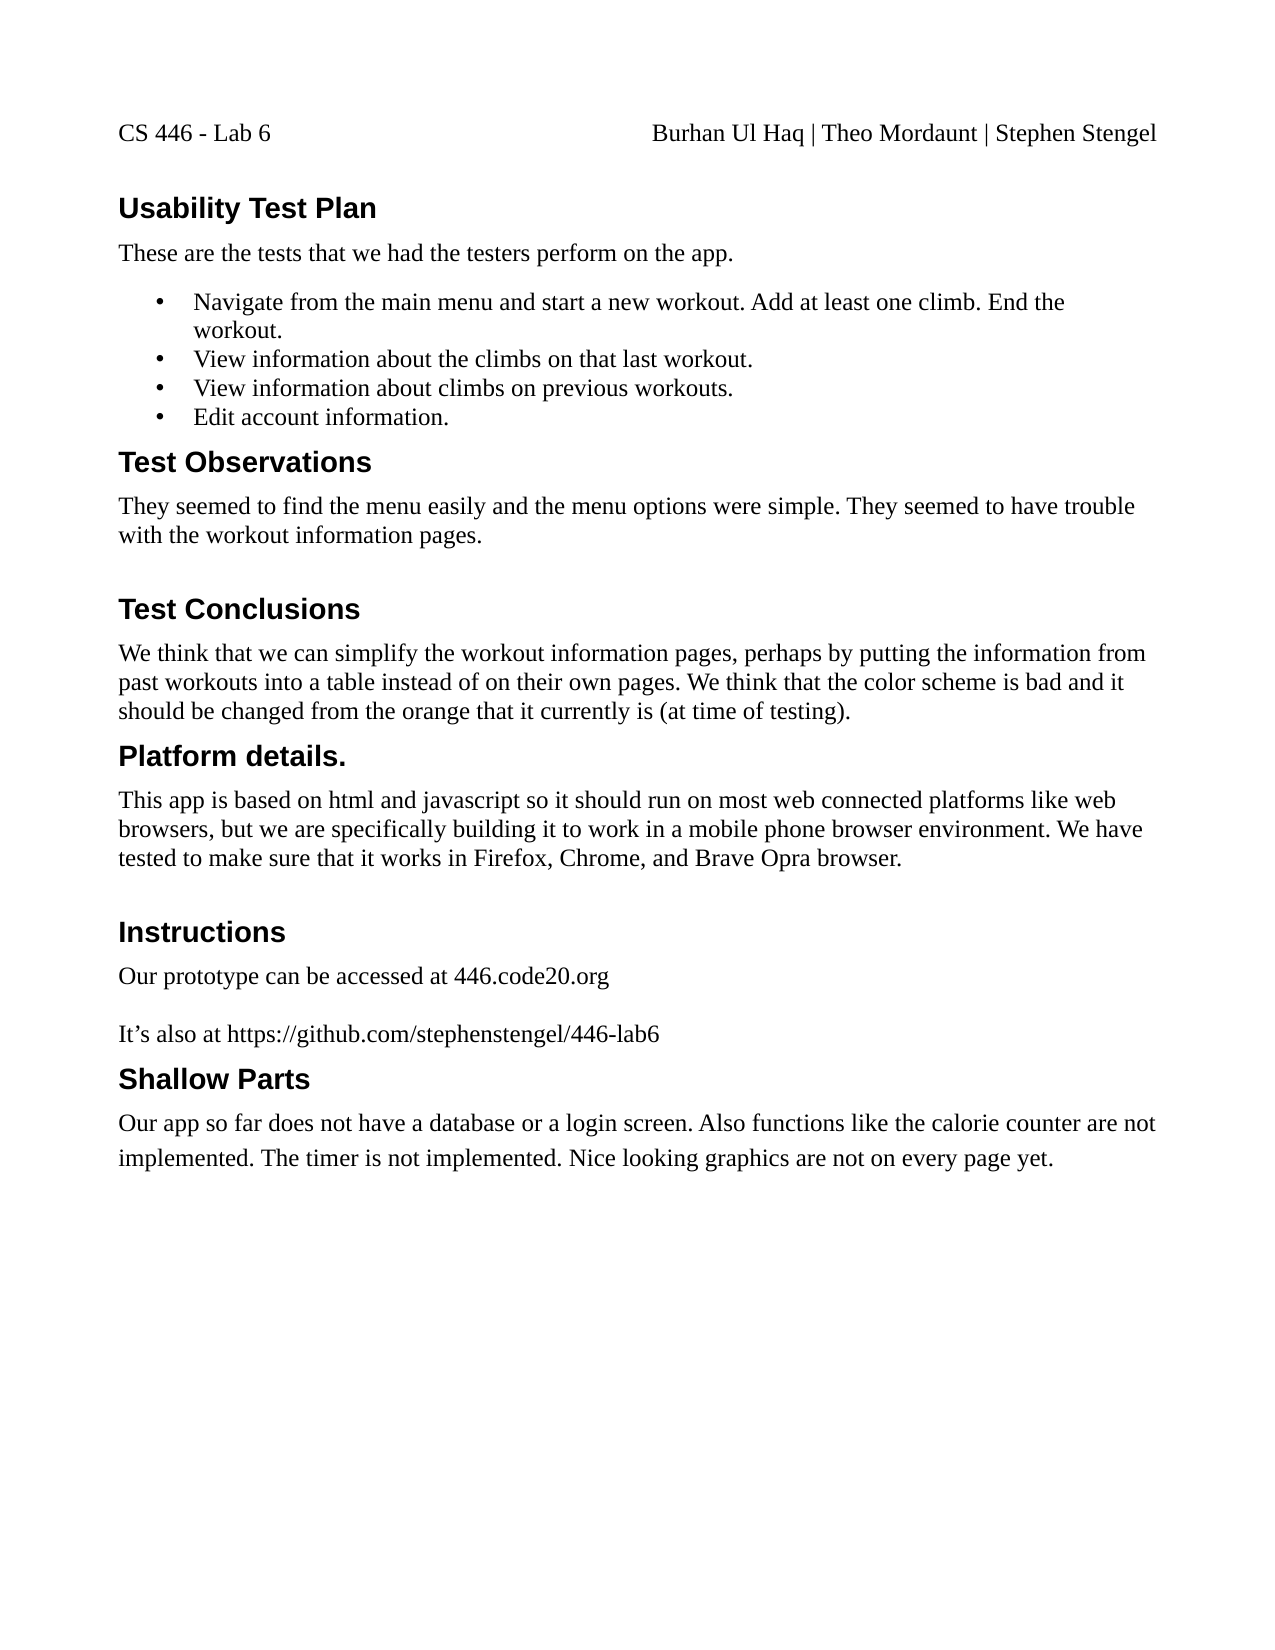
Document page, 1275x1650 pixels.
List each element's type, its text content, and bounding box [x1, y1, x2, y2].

subtitle Shallow Parts [118, 1062, 1157, 1096]
list View information about the climbs on that last workout. [156, 344, 1157, 373]
text Our prototype can be accessed at 446.code20.org [118, 961, 1157, 990]
text They seemed to find the menu easily and the menu options were simple. They seemed to have trouble with the workout information pages. [118, 491, 1157, 549]
subtitle Test Conclusions [118, 592, 1157, 626]
text It’s also at https://github.com/stephenstengel/446-lab6 [118, 1019, 1157, 1048]
text This app is based on html and javascript so it should run on most web connected platforms like web browsers, but we are specifically building it to work in a mobile phone browser environment. We have tested to make sure that it works in Firefox, Chrome, and Brave Opra browser. [118, 786, 1157, 872]
text These are the tests that we had the testers perform on the app. [118, 238, 1157, 266]
list Navigate from the main menu and start a new workout. Add at least one climb. End the workout. [156, 287, 1157, 344]
list View information about climbs on previous workouts. [156, 373, 1157, 402]
subtitle Platform details. [118, 739, 1157, 773]
text We think that we can simplify the workout information pages, perhaps by putting the information from past workouts into a table instead of on their own pages. We think that the color scheme is bad and it should be changed from the orange that it currently is (at time of testing). [118, 638, 1157, 725]
subtitle Instructions [118, 915, 1157, 949]
subtitle Usability Test Plan [118, 191, 1157, 225]
subtitle Test Observations [118, 445, 1157, 479]
text Our app so far does not have a database or a login screen. Also functions like the calorie counter are not implemented. The timer is not implemented. Nice looking graphics are not on every page yet. [118, 1108, 1157, 1172]
list Edit account information. [156, 402, 1157, 431]
